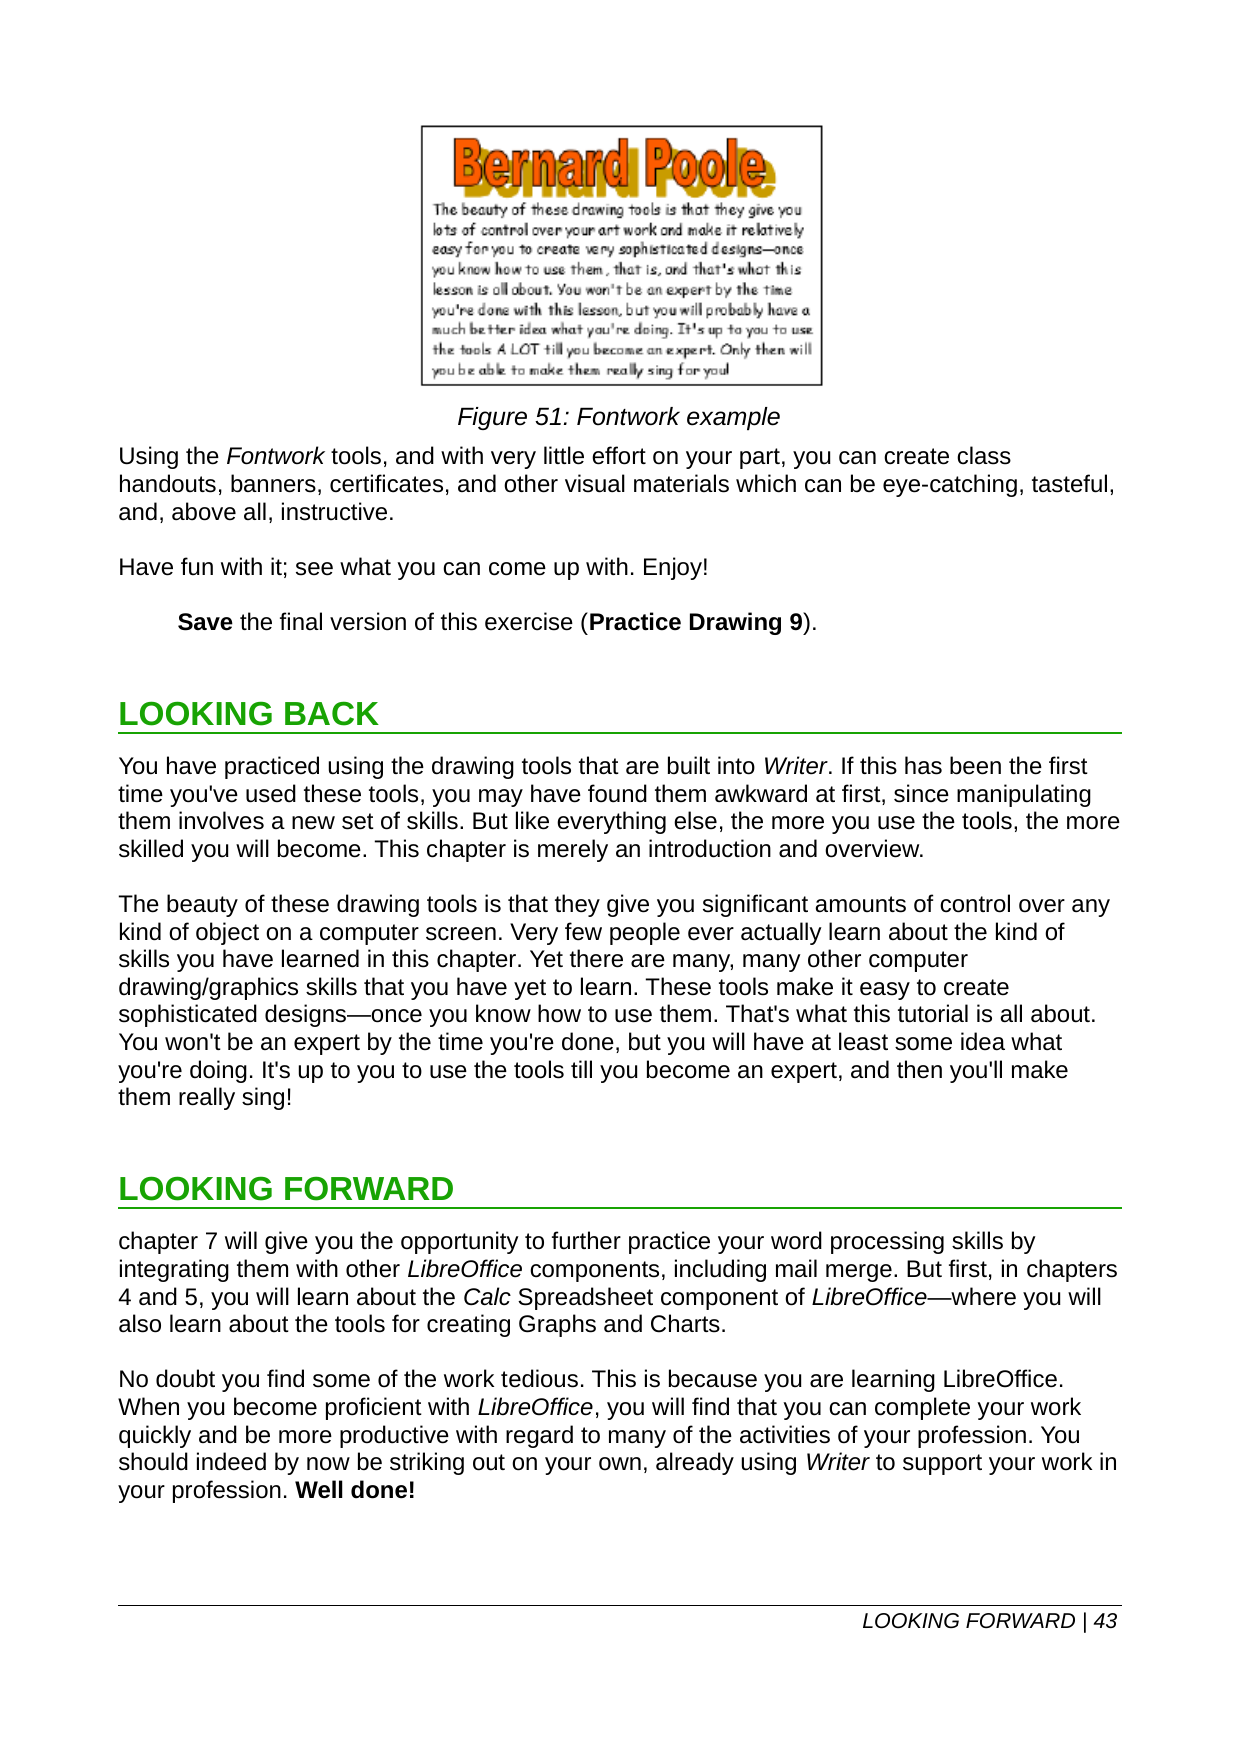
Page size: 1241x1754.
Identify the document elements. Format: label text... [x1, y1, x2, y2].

text You have practiced using the drawing tools that are built into Writer. If this has been the first time you've used these tools, you may have found them awkward at first, since manipulating them involves a new set of skills. But like everything else, the more you use the tools, the more skilled you will become. This chapter is merely an introduction and overview. [118, 752, 1122, 862]
text Save the final version of this exercise (Practice Drawing 9). [177, 608, 1122, 636]
text The beauty of these drawing tools is that they give you significant amounts of control over any kind of object on a computer screen. Very few people ever actually learn about the kind of skills you have learned in this chapter. Yet there are many, many other computer drawing/graphics skills that you have yet to learn. These tools make it easy to create sophisticated designs—once you know how to use them. That's what this tutorial is all about. You won't be an expert by the time you're done, but you will have at least some idea what you're doing. It's up to you to use the tools till you become an expert, and then you'll make them really sing! [118, 890, 1122, 1111]
subtitle LOOKING BACK [118, 694, 1122, 732]
subtitle LOOKING FORWARD [118, 1169, 1122, 1207]
text chapter 7 will give you the opportunity to further practice your word processing skills by integrating them with other LibreOffice components, including mail merge. But first, in chapters 4 and 5, you will learn about the Calc Spreadsheet component of LibreOffice—where you will also learn about the tools for creating Graphs and Charts. [118, 1227, 1122, 1338]
picture [412, 118, 828, 397]
text Figure 51: Fontwork example [412, 397, 828, 430]
text No doubt you find some of the work tedious. This is because you are learning LibreOffice. When you become proficient with LibreOffice, you will find that you can complete your work quickly and be more productive with regard to many of the activities of your profession. You should indeed by now be striking out on your own, already using Writer to support your work in your profession. Well done! [118, 1365, 1122, 1503]
text Using the Fontwork tools, and with very little effort on your part, you can create class handouts, banners, certificates, and other visual materials which can be eye-catching, tasteful, and, above all, instructive. [118, 442, 1122, 525]
text Have fun with it; see what you can come up with. Enjoy! [118, 553, 1122, 580]
